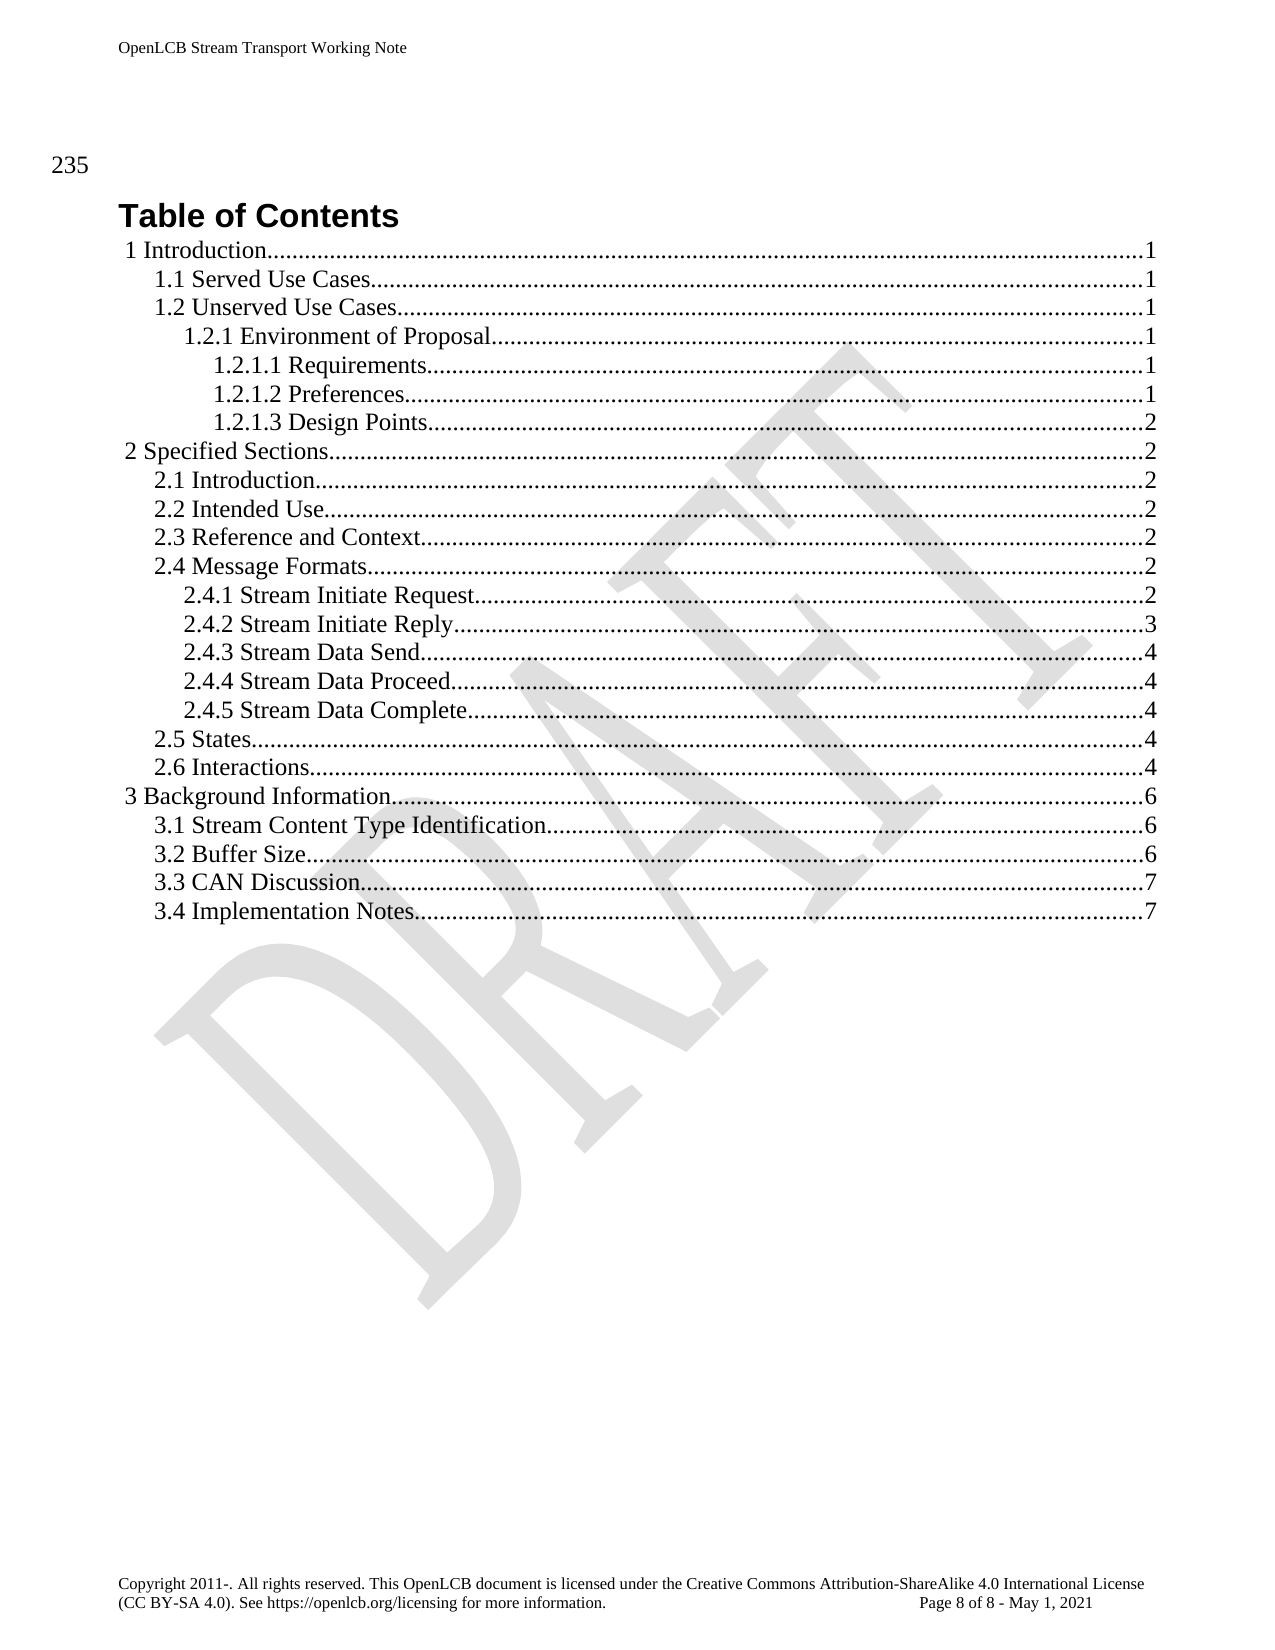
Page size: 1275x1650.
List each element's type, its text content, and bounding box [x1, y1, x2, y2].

text 2.4.3 Stream Data Send 4 [740, 637, 816, 666]
text 3.2 Buffer Size 6 [367, 839, 477, 867]
text 2.6 Interactions 4 [148, 752, 581, 781]
text 1.2.1.1 Requirements 1 [207, 350, 838, 379]
text 2 Specified Sections 2 [840, 436, 1157, 465]
text 2.1 Introduction 2 [869, 465, 1157, 494]
text 3.4 Implementation Notes 7 [148, 896, 388, 925]
text 3.4 Implementation Notes 7 [815, 896, 1157, 925]
text 1.2.1.2 Preferences 1 [887, 379, 1157, 407]
text 2.4.1 Stream Initiate Request 2 [683, 580, 970, 609]
text 3.2 Buffer Size 6 [682, 839, 784, 867]
text 3.1 Stream Content Type Identification 6 [622, 810, 699, 839]
text 1.2.1.2 Preferences 1 [207, 379, 809, 407]
text 2.3 Reference and Context 2 [148, 522, 666, 551]
text 2.4.2 Stream Initiate Reply 3 [814, 609, 998, 637]
text 2.2 Intended Use 2 [898, 494, 1157, 522]
text 3.3 CAN Discussion 7 [518, 867, 661, 896]
text 3 Background Information 6 [884, 781, 1157, 810]
text 2.4.4 Stream Data Proceed 4 [177, 666, 522, 695]
text 2.1 Introduction 2 [757, 465, 855, 494]
text 2.4 Message Formats 2 [148, 551, 637, 580]
text 1.1 Served Use Cases 1 [148, 264, 1157, 292]
text 2.4.3 Stream Data Send 4 [177, 637, 726, 666]
text 3.2 Buffer Size 6 [494, 839, 641, 867]
text 1.2.1 Environment of Proposal 1 [177, 321, 1157, 350]
text 1.2.1.2 Preferences 1 [820, 379, 897, 407]
text 2.4.5 Stream Data Complete 4 [798, 695, 1157, 724]
text 3.2 Buffer Size 6 [148, 839, 348, 867]
text 2.5 States 4 [827, 724, 1157, 752]
text 2.4.5 Stream Data Complete 4 [177, 695, 542, 724]
text 2 Specified Sections 2 [764, 436, 826, 465]
text 2.3 Reference and Context 2 [926, 522, 1157, 551]
text 3.4 Implementation Notes 7 [535, 896, 681, 925]
text 3.3 CAN Discussion 7 [373, 867, 502, 896]
text 3.4 Implementation Notes 7 [402, 896, 515, 925]
text 1.2.1.3 Design Points 2 [207, 407, 781, 436]
text 3 Background Information 6 [601, 781, 701, 810]
text 2.6 Interactions 4 [855, 752, 1157, 781]
text 2.4 Message Formats 2 [955, 551, 1157, 580]
text 2.6 Interactions 4 [674, 752, 841, 781]
text 3.1 Stream Content Type Identification 6 [759, 810, 882, 839]
text 3.1 Stream Content Type Identification 6 [148, 810, 379, 839]
text 2.2 Intended Use 2 [148, 494, 694, 522]
text 2.4.4 Stream Data Proceed 4 [1045, 666, 1157, 695]
text 2.4.1 Stream Initiate Request 2 [177, 580, 669, 609]
text 2.4.3 Stream Data Send 4 [1074, 637, 1157, 666]
text 2.4.2 Stream Initiate Reply 3 [712, 609, 818, 637]
text 2.4.5 Stream Data Complete 4 [547, 703, 577, 724]
text 3.2 Buffer Size 6 [802, 839, 1157, 867]
text 2.1 Introduction 2 [148, 465, 752, 494]
text 2.5 States 4 [633, 724, 812, 752]
text 1.2.1.1 Requirements 1 [858, 350, 1157, 379]
text 3.1 Stream Content Type Identification 6 [901, 810, 1157, 839]
text 2.4.2 Stream Initiate Reply 3 [1013, 609, 1157, 637]
text 3.3 CAN Discussion 7 [670, 867, 816, 896]
text 1.2 Unserved Use Cases 1 [148, 292, 1157, 321]
text 1.2.1.3 Design Points 2 [815, 407, 1157, 436]
text 2.4.4 Stream Data Proceed 4 [798, 666, 1033, 695]
text 3.3 CAN Discussion 7 [844, 867, 1157, 896]
text 2.6 Interactions 4 [581, 752, 660, 781]
text 2.4 Message Formats 2 [665, 551, 941, 580]
text 2.5 States 4 [148, 724, 561, 752]
text 2 Specified Sections 2 [118, 436, 752, 465]
text 2.4.1 Stream Initiate Request 2 [984, 580, 1157, 609]
text 2.4.4 Stream Data Proceed 4 [547, 666, 755, 695]
text 3.4 Implementation Notes 7 [682, 896, 814, 925]
text 2.4.3 Stream Data Send 4 [842, 637, 1027, 666]
text 2.5 States 4 [562, 724, 618, 752]
text 1 Introduction 1 [118, 235, 1157, 264]
text 2.2 Intended Use 2 [772, 494, 883, 522]
text 3 Background Information 6 [118, 781, 601, 810]
text 3.3 CAN Discussion 7 [148, 867, 359, 896]
text 3 Background Information 6 [717, 781, 870, 810]
text 3.2 Buffer Size 6 [642, 839, 670, 856]
text 2.3 Reference and Context 2 [676, 522, 912, 551]
subtitle Table of Contents [118, 196, 1157, 235]
text 2.2 Intended Use 2 [732, 494, 780, 522]
text 2.2 Intended Use 2 [707, 509, 738, 522]
text 3.1 Stream Content Type Identification 6 [458, 810, 621, 839]
text 2.4.2 Stream Initiate Reply 3 [177, 609, 697, 637]
text 2.4.5 Stream Data Complete 4 [590, 695, 784, 724]
